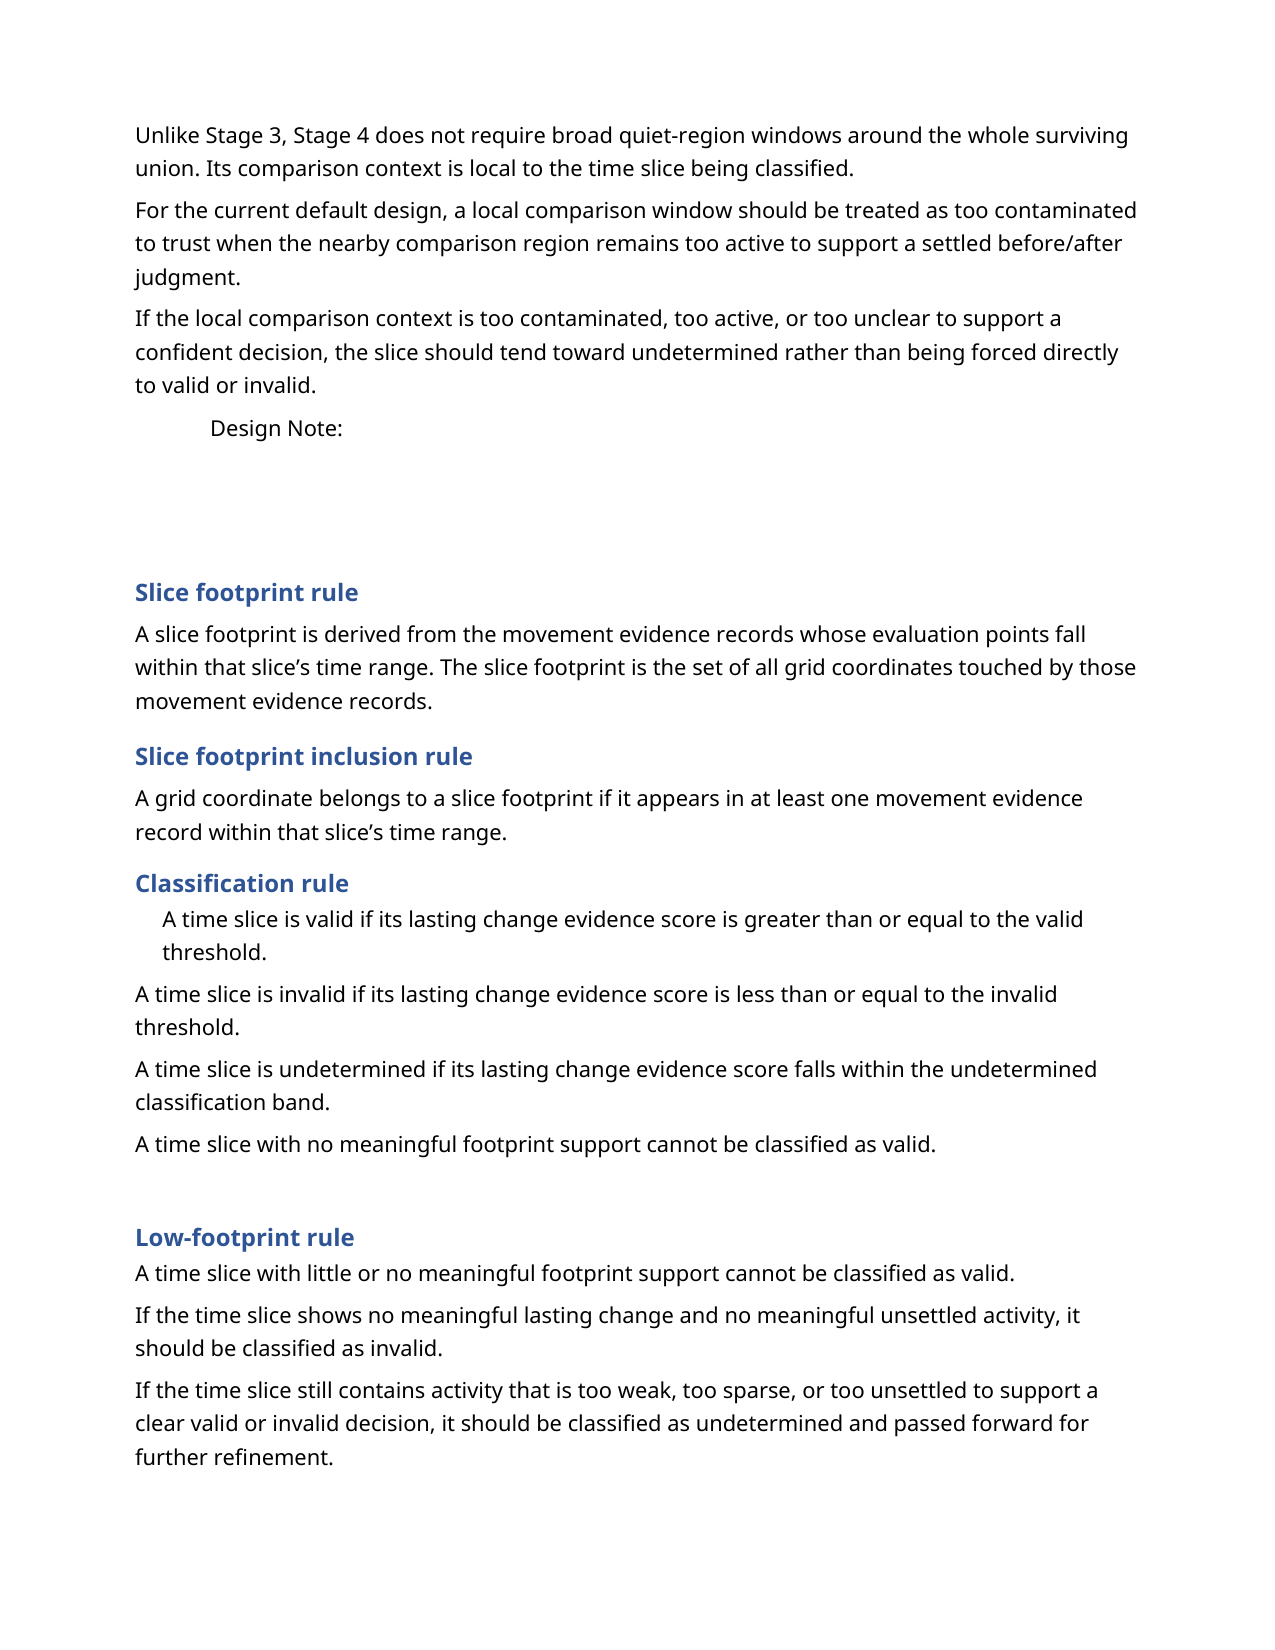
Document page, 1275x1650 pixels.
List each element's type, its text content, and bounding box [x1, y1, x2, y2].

subtitle Slice footprint rule [135, 575, 1140, 608]
text A time slice with no meaningful footprint support cannot be classified as valid. [135, 1129, 1140, 1159]
subtitle Low-footprint rule [135, 1221, 1140, 1253]
text For the current default design, a local comparison window should be treated as too contaminated to trust when the nearby comparison region remains too active to support a settled before/after judgment. [135, 195, 1140, 291]
text If the time slice still contains activity that is too weak, too sparse, or too unsettled to support a clear valid or invalid decision, it should be classified as undetermined and passed forward for further refinement. [135, 1375, 1140, 1471]
subtitle Slice footprint inclusion rule [135, 740, 1140, 772]
text A time slice is valid if its lasting change evidence score is greater than or equal to the valid threshold. [162, 904, 1140, 967]
text If the time slice shows no meaningful lasting change and no meaningful unsettled activity, it should be classified as invalid. [135, 1300, 1140, 1363]
text Unlike Stage 3, Stage 4 does not require broad quiet-region windows around the whole surviving union. Its comparison context is local to the time slice being classified. [135, 120, 1140, 183]
text A grid coordinate belongs to a slice footprint if it appears in at least one movement evidence record within that slice’s time range. [135, 783, 1140, 846]
text A slice footprint is derived from the movement evidence records whose evaluation points fall within that slice’s time range. The slice footprint is the set of all grid coordinates touched by those movement evidence records. [135, 619, 1140, 715]
text If the local comparison context is too contaminated, too active, or too unclear to support a confident decision, the slice should tend toward undetermined rather than being forced directly to valid or invalid. [135, 303, 1140, 400]
subtitle Classification rule [135, 867, 1140, 899]
text A time slice with little or no meaningful footprint support cannot be classified as valid. [135, 1258, 1140, 1288]
text Design Note: Stage 3 performs coarse whole-union screening, while Stage 4 and Stage 5 perform local slice-level and sub-time-slice-level comparison. The slice-level stages therefore use nearby local comparison windows rather than broad union-level quiet-region windows. [210, 412, 1140, 551]
text A time slice is undetermined if its lasting change evidence score falls within the undetermined classification band. [135, 1054, 1140, 1117]
text A time slice is invalid if its lasting change evidence score is less than or equal to the invalid threshold. [135, 979, 1140, 1042]
